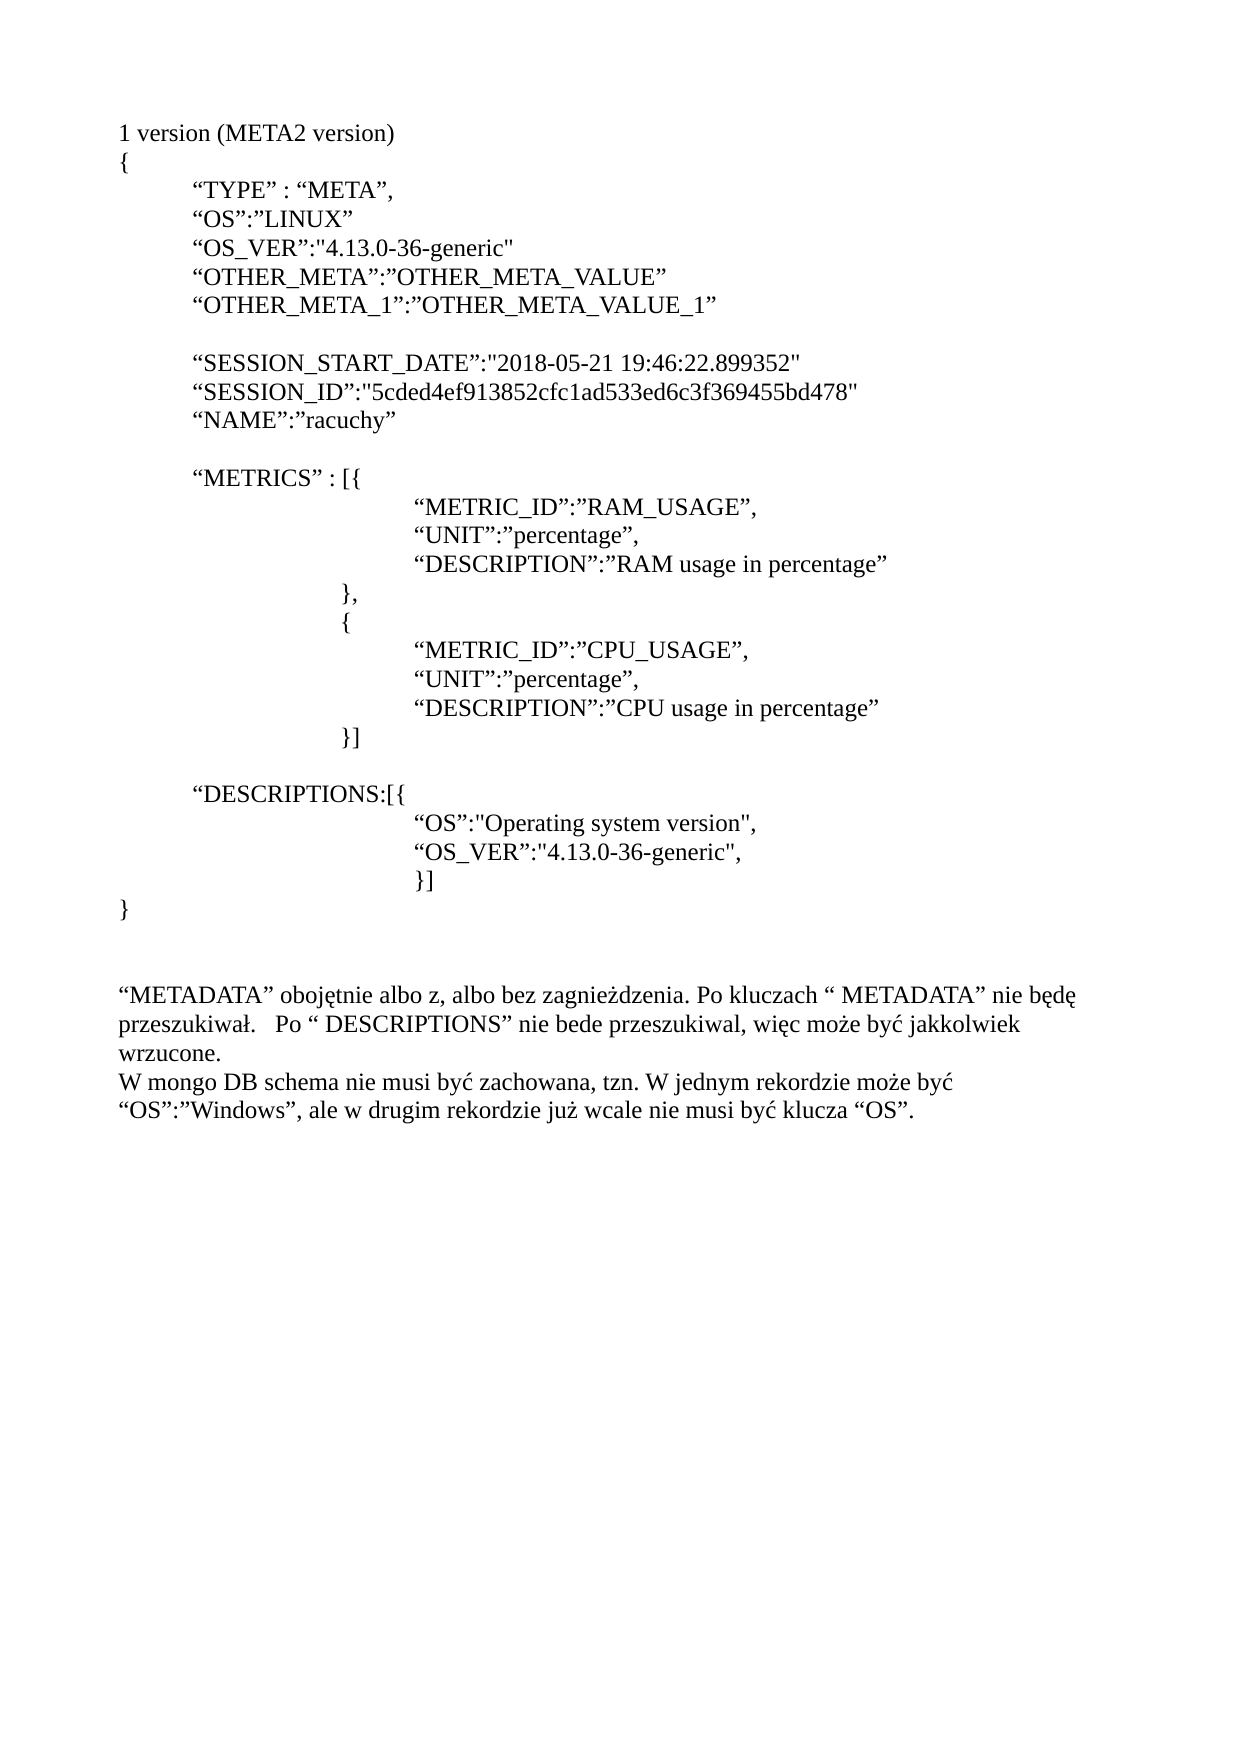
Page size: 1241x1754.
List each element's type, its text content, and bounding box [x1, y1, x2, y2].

text { [118, 607, 1122, 636]
text 1 version (META2 version) [118, 118, 1122, 147]
text “METRIC_ID”:”RAM_USAGE”, [118, 492, 1122, 521]
text “METRICS” : [{ [118, 463, 1122, 492]
text “DESCRIPTION”:”RAM usage in percentage” [118, 549, 1122, 578]
text “TYPE” : “META”, [118, 176, 1122, 204]
text “SESSION_ID”:"5cded4ef913852cfc1ad533ed6c3f369455bd478" [118, 377, 1122, 406]
text }] [118, 722, 1122, 751]
text “METRIC_ID”:”CPU_USAGE”, [118, 636, 1122, 664]
text “UNIT”:”percentage”, [118, 664, 1122, 693]
text }, [118, 578, 1122, 607]
text { [118, 147, 1122, 176]
text “DESCRIPTION”:”CPU usage in percentage” [118, 693, 1122, 722]
text “SESSION_START_DATE”:"2018-05-21 19:46:22.899352" [118, 348, 1122, 377]
text }] [118, 866, 1122, 894]
text “OTHER_META_1”:”OTHER_META_VALUE_1” [118, 291, 1122, 319]
text } [118, 894, 1122, 923]
text “METADATA” obojętnie albo z, albo bez zagnieżdzenia. Po kluczach “ METADATA” nie będę przeszukiwał. Po “ DESCRIPTIONS” nie bede przeszukiwal, więc może być jakkolwiek wrzucone. [118, 952, 1122, 1067]
text “DESCRIPTIONS:[{ [118, 779, 1122, 808]
text “UNIT”:”percentage”, [118, 521, 1122, 549]
text W mongo DB schema nie musi być zachowana, tzn. W jednym rekordzie może być “OS”:”Windows”, ale w drugim rekordzie już wcale nie musi być klucza “OS”. [118, 1067, 1122, 1124]
text “NAME”:”racuchy” [118, 406, 1122, 434]
text “OS”:”LINUX” [118, 204, 1122, 233]
text “OS”:"Operating system version", [118, 808, 1122, 837]
text “OS_VER”:"4.13.0-36-generic" [118, 233, 1122, 262]
text “OTHER_META”:”OTHER_META_VALUE” [118, 262, 1122, 291]
text “OS_VER”:"4.13.0-36-generic", [118, 837, 1122, 866]
